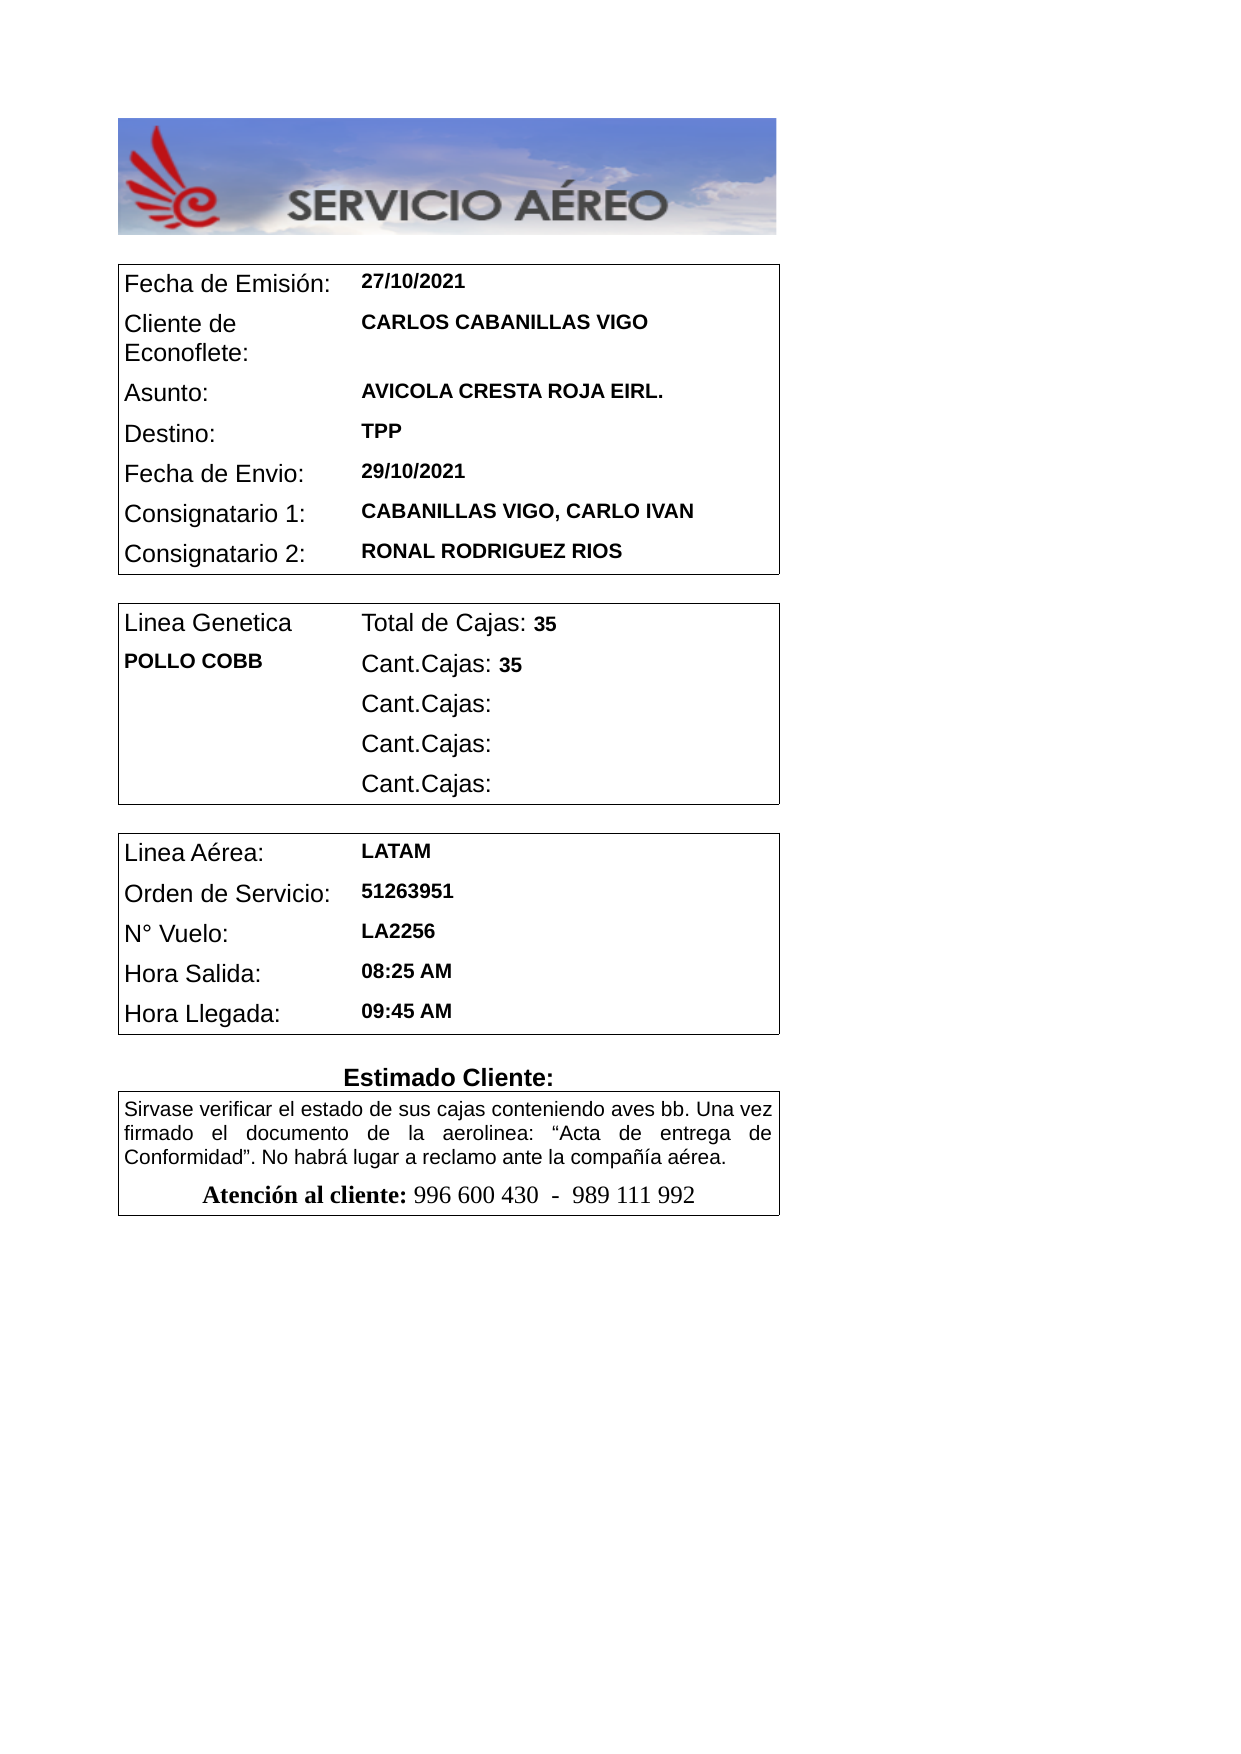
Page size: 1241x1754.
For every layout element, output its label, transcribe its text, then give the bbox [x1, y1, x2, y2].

table_cell [356, 575, 779, 603]
table_header Fecha de Emisión: [119, 265, 356, 304]
table_cell AVICOLA CRESTA ROJA EIRL. [356, 373, 779, 413]
table_cell Cant.Cajas: [356, 764, 779, 804]
table_cell TPP [356, 413, 779, 453]
table_cell [119, 764, 356, 804]
table_cell Orden de Servicio: [119, 873, 356, 913]
table_cell [119, 723, 356, 763]
table_cell Linea Genetica [119, 604, 356, 643]
table_cell Cant.Cajas: [356, 683, 779, 723]
table_cell LATAM [356, 834, 779, 873]
table_cell Fecha de Envio: [119, 453, 356, 493]
table_cell LA2256 [356, 913, 779, 953]
table_cell Linea Aérea: [119, 834, 356, 873]
table_cell Cant.Cajas: [356, 723, 779, 763]
table_cell POLLO COBB [119, 643, 356, 683]
table_cell CARLOS CABANILLAS VIGO [356, 304, 779, 373]
table_cell Cant.Cajas: 35 [356, 643, 779, 683]
table_cell Consignatario 2: [119, 534, 356, 574]
table_cell Cliente de Econoflete: [119, 304, 356, 373]
table_cell Hora Salida: [119, 953, 356, 993]
table_cell [356, 805, 779, 833]
table_cell [118, 805, 356, 833]
table_cell Consignatario 1: [119, 493, 356, 533]
table_cell Sirvase verificar el estado de sus cajas conteniendo aves bb. Una vez firmado el documento de la aerolinea: “Acta de entrega de Conformidad”. No habrá lugar a reclamo ante la compañía aérea. [119, 1092, 779, 1175]
table_cell 29/10/2021 [356, 453, 779, 493]
table_cell Estimado Cliente: [118, 1035, 779, 1091]
table_cell [119, 683, 356, 723]
table_cell Asunto: [119, 373, 356, 413]
table_cell Atención al cliente: 996 600 430 - 989 111 992 [119, 1175, 779, 1215]
table_cell CABANILLAS VIGO, CARLO IVAN [356, 493, 779, 533]
table_cell RONAL RODRIGUEZ RIOS [356, 534, 779, 574]
table_cell 51263951 [356, 873, 779, 913]
table_cell Hora Llegada: [119, 994, 356, 1034]
table_cell [118, 575, 356, 603]
table_cell N° Vuelo: [119, 913, 356, 953]
table_cell 09:45 AM [356, 994, 779, 1034]
table_header 27/10/2021 [356, 265, 779, 304]
table_cell Destino: [119, 413, 356, 453]
table_cell 08:25 AM [356, 953, 779, 993]
picture [118, 118, 777, 235]
table_cell Total de Cajas: 35 [356, 604, 779, 643]
